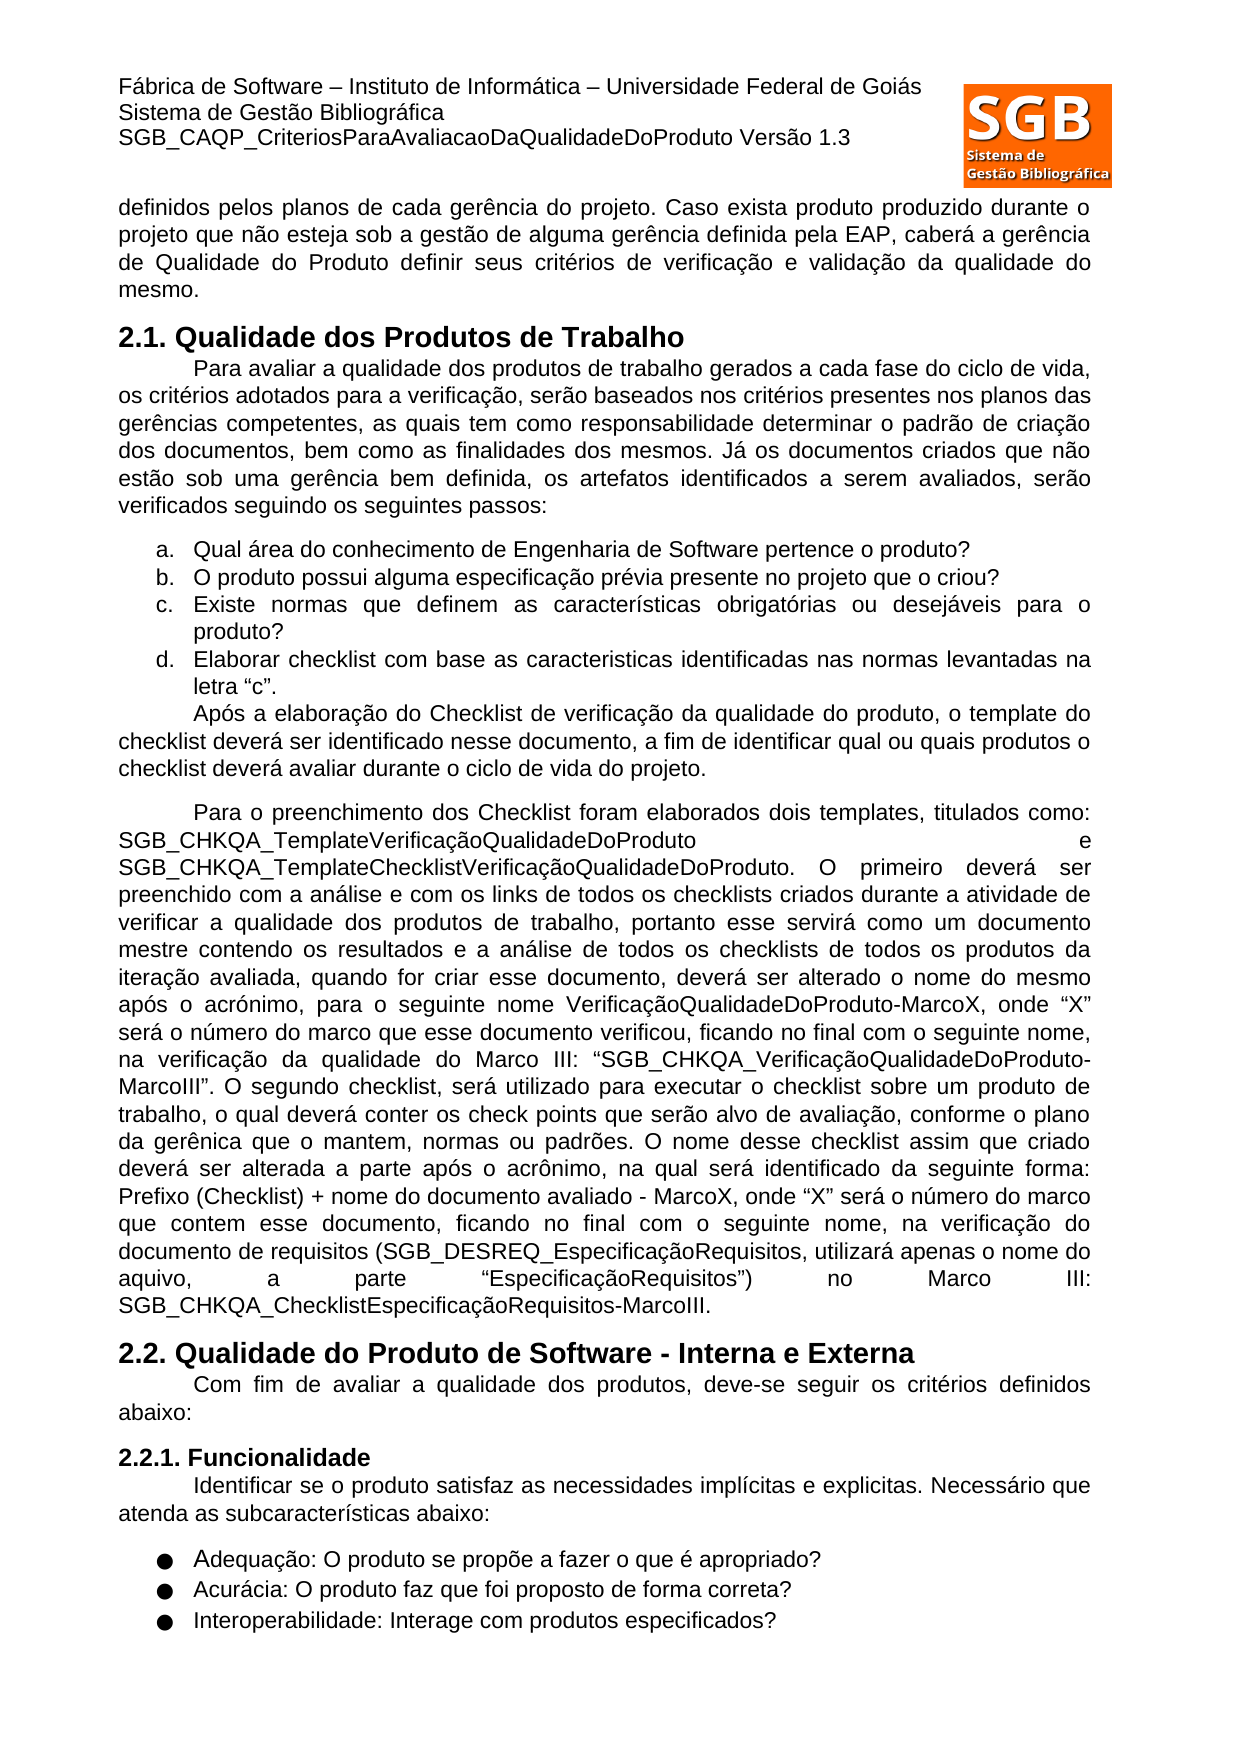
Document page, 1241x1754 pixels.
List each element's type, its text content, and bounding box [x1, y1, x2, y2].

list Qual área do conhecimento de Engenharia de Software pertence o produto? [156, 537, 1092, 562]
list Acurácia: O produto faz que foi proposto de forma correta? [156, 1575, 1092, 1604]
subtitle 2.2. Qualidade do Produto de Software - Interna e Externa [118, 1337, 1092, 1370]
text Para o preenchimento dos Checklist foram elaborados dois templates, titulados como: SGB_CHKQA_TemplateVerificaçãoQualidadeDoProduto e SGB_CHKQA_TemplateChecklistVerificaçãoQualidadeDoProduto. O primeiro deverá ser preenchido com a análise e com os links de todos os checklists criados durante a atividade de verificar a qualidade dos produtos de trabalho, portanto esse servirá como um documento mestre contendo os resultados e a análise de todos os checklists de todos os produtos da iteração avaliada, quando for criar esse documento, deverá ser alterado o nome do mesmo após o acrónimo, para o seguinte nome VerificaçãoQualidadeDoProduto-MarcoX, onde “X” será o número do marco que esse documento verificou, ficando no final com o seguinte nome, na verificação da qualidade do Marco III: “SGB_CHKQA_VerificaçãoQualidadeDoProduto-MarcoIII”. O segundo checklist, será utilizado para executar o checklist sobre um produto de trabalho, o qual deverá conter os check points que serão alvo de avaliação, conforme o plano da gerênica que o mantem, normas ou padrões. O nome desse checklist assim que criado deverá ser alterada a parte após o acrônimo, na qual será identificado da seguinte forma: Prefixo (Checklist) + nome do documento avaliado - MarcoX, onde “X” será o número do marco que contem esse documento, ficando no final com o seguinte nome, na verificação do documento de requisitos (SGB_DESREQ_EspecificaçãoRequisitos, utilizará apenas o nome do aquivo, a parte “EspecificaçãoRequisitos”) no Marco III: SGB_CHKQA_ChecklistEspecificaçãoRequisitos-MarcoIII. [118, 800, 1092, 1319]
text Com fim de avaliar a qualidade dos produtos, deve-se seguir os critérios definidos abaixo: [118, 1372, 1092, 1425]
subtitle 2.1. Qualidade dos Produtos de Trabalho [118, 321, 1092, 353]
text definidos pelos planos de cada gerência do projeto. Caso exista produto produzido durante o projeto que não esteja sob a gestão de alguma gerência definida pela EAP, caberá a gerência de Qualidade do Produto definir seus critérios de verificação e validação da qualidade do mesmo. [118, 195, 1092, 302]
list Interoperabilidade: Interage com produtos especificados? [156, 1606, 1092, 1634]
subtitle 2.2.1. Funcionalidade [118, 1443, 1092, 1471]
list Existe normas que definem as características obrigatórias ou desejáveis para o produto? [156, 592, 1092, 644]
list O produto possui alguma especificação prévia presente no projeto que o criou? [156, 564, 1092, 590]
text Após a elaboração do Checklist de verificação da qualidade do produto, o template do checklist deverá ser identificado nesse documento, a fim de identificar qual ou quais produtos o checklist deverá avaliar durante o ciclo de vida do projeto. [118, 701, 1092, 782]
text Identificar se o produto satisfaz as necessidades implícitas e explicitas. Necessário que atenda as subcaracterísticas abaixo: [118, 1473, 1092, 1526]
list Elaborar checklist com base as caracteristicas identificadas nas normas levantadas na letra “c”. [156, 646, 1092, 699]
picture [963, 84, 1112, 188]
list Adequação: O produto se propõe a fazer o que é apropriado? [156, 1545, 1092, 1573]
text Para avaliar a qualidade dos produtos de trabalho gerados a cada fase do ciclo de vida, os critérios adotados para a verificação, serão baseados nos critérios presentes nos planos das gerências competentes, as quais tem como responsabilidade determinar o padrão de criação dos documentos, bem como as finalidades dos mesmos. Já os documentos criados que não estão sob uma gerência bem definida, os artefatos identificados a serem avaliados, serão verificados seguindo os seguintes passos: [118, 356, 1092, 518]
